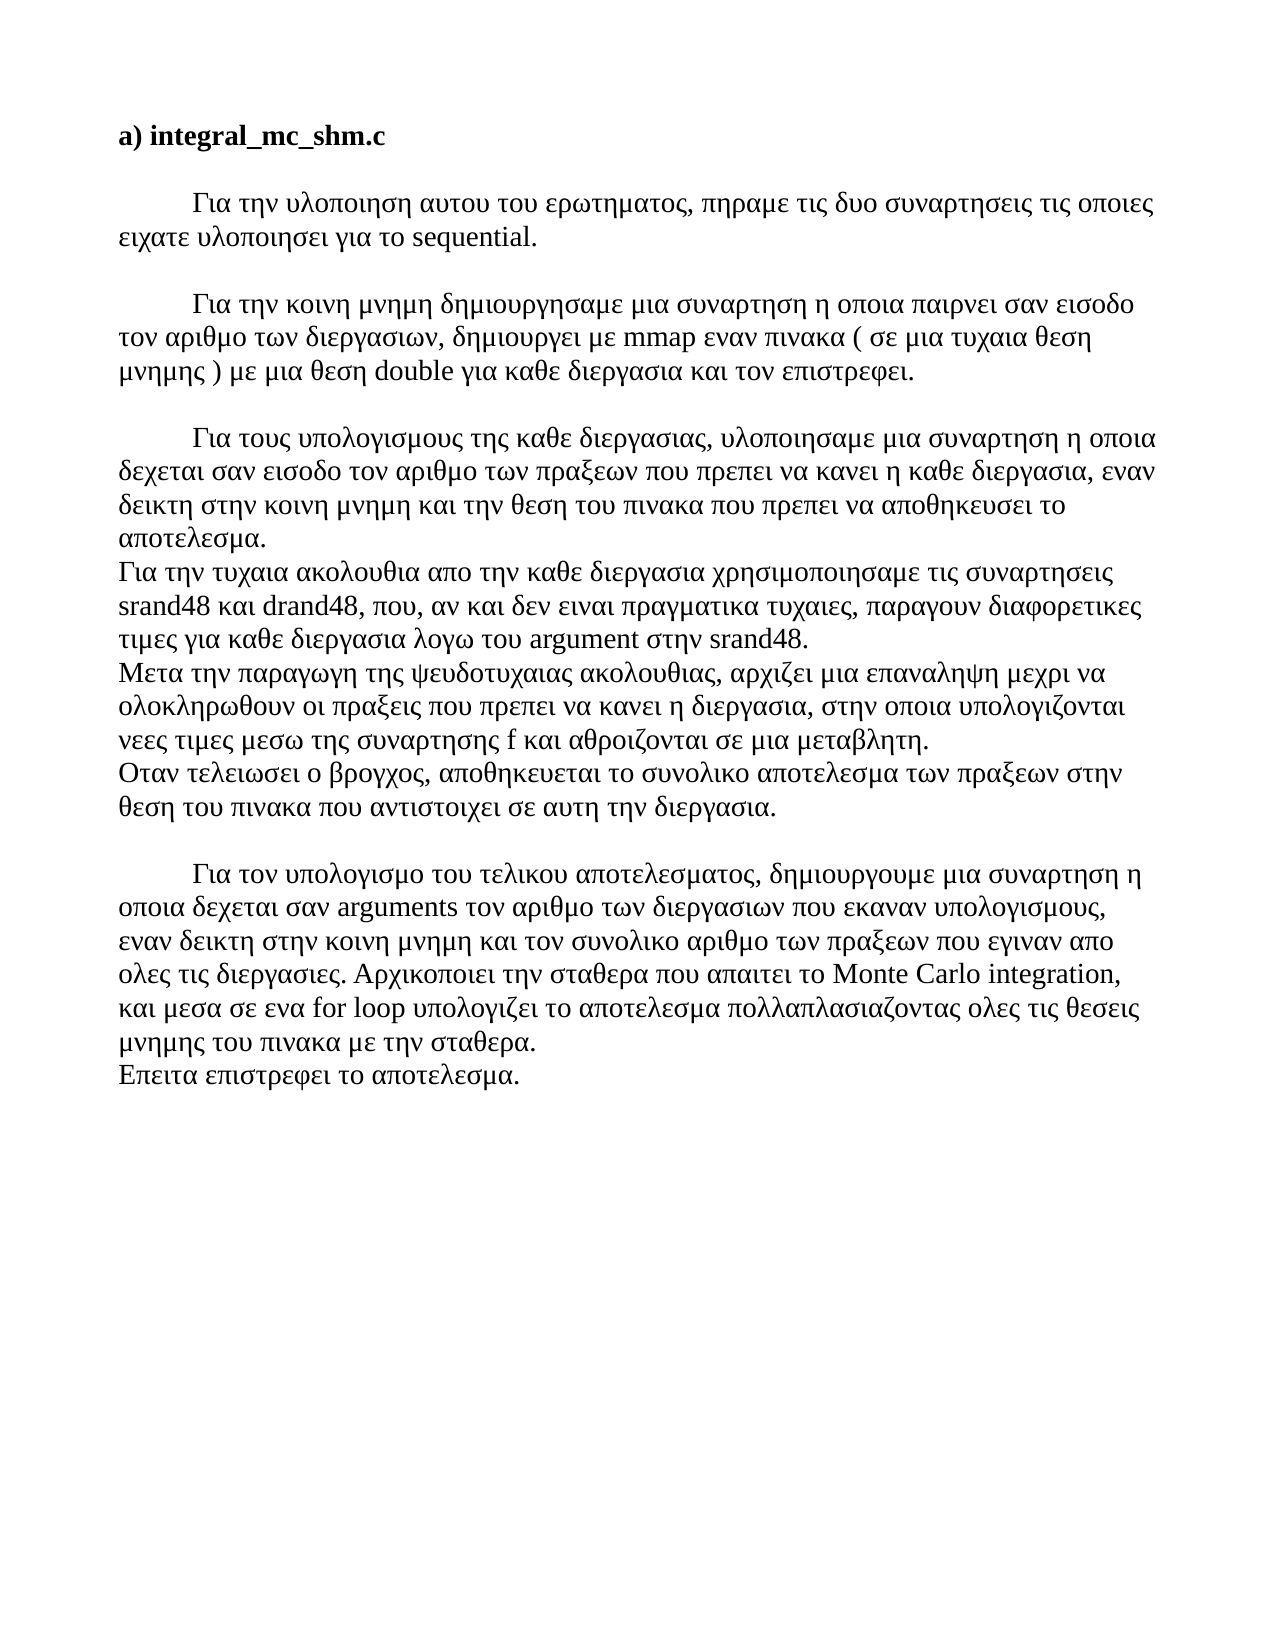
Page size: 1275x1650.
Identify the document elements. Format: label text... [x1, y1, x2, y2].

text a) integral_mc_shm.c [118, 118, 1157, 152]
text Για την τυχαια ακολουθια απο την καθε διεργασια χρησιμοποιησαμε τις συναρτησεις srand48 και drand48, που, αν και δεν ειναι πραγματικα τυχαιες, παραγουν διαφορετικες τιμες για καθε διεργασια λογω του argument στην srand48. [118, 554, 1157, 655]
text Για τον υπολογισμο του τελικου αποτελεσματος, δημιουργουμε μια συναρτηση η οποια δεχεται σαν arguments τον αριθμο των διεργασιων που εκαναν υπολογισμους, εναν δεικτη στην κοινη μνημη και τον συνολικο αριθμο των πραξεων που εγιναν απο ολες τις διεργασιες. Αρχικοποιει την σταθερα που απαιτει το Monte Carlo integration, και μεσα σε ενα for loop υπολογιζει το αποτελεσμα πολλαπλασιαζοντας ολες τις θεσεις μνημης του πινακα με την σταθερα. [118, 856, 1157, 1057]
text Επειτα επιστρεφει το αποτελεσμα. [118, 1057, 1157, 1091]
text Οταν τελειωσει ο βρογχος, αποθηκευεται το συνολικο αποτελεσμα των πραξεων στην θεση του πινακα που αντιστοιχει σε αυτη την διεργασια. [118, 755, 1157, 822]
text Για την κοινη μνημη δημιουργησαμε μια συναρτηση η οποια παιρνει σαν εισοδο τον αριθμο των διεργασιων, δημιουργει με mmap εναν πινακα ( σε μια τυχαια θεση μνημης ) με μια θεση double για καθε διεργασια και τον επιστρεφει. [118, 286, 1157, 386]
text Για την υλοποιηση αυτου του ερωτηματος, πηραμε τις δυο συναρτησεις τις οποιες ειχατε υλοποιησει για το sequential. [118, 185, 1157, 252]
text Για τους υπολογισμους της καθε διεργασιας, υλοποιησαμε μια συναρτηση η οποια δεχεται σαν εισοδο τον αριθμο των πραξεων που πρεπει να κανει η καθε διεργασια, εναν δεικτη στην κοινη μνημη και την θεση του πινακα που πρεπει να αποθηκευσει το αποτελεσμα. [118, 420, 1157, 554]
text Μετα την παραγωγη της ψευδοτυχαιας ακολουθιας, αρχιζει μια επαναληψη μεχρι να ολοκληρωθουν οι πραξεις που πρεπει να κανει η διεργασια, στην οποια υπολογιζονται νεες τιμες μεσω της συναρτησης f και αθροιζονται σε μια μεταβλητη. [118, 655, 1157, 755]
